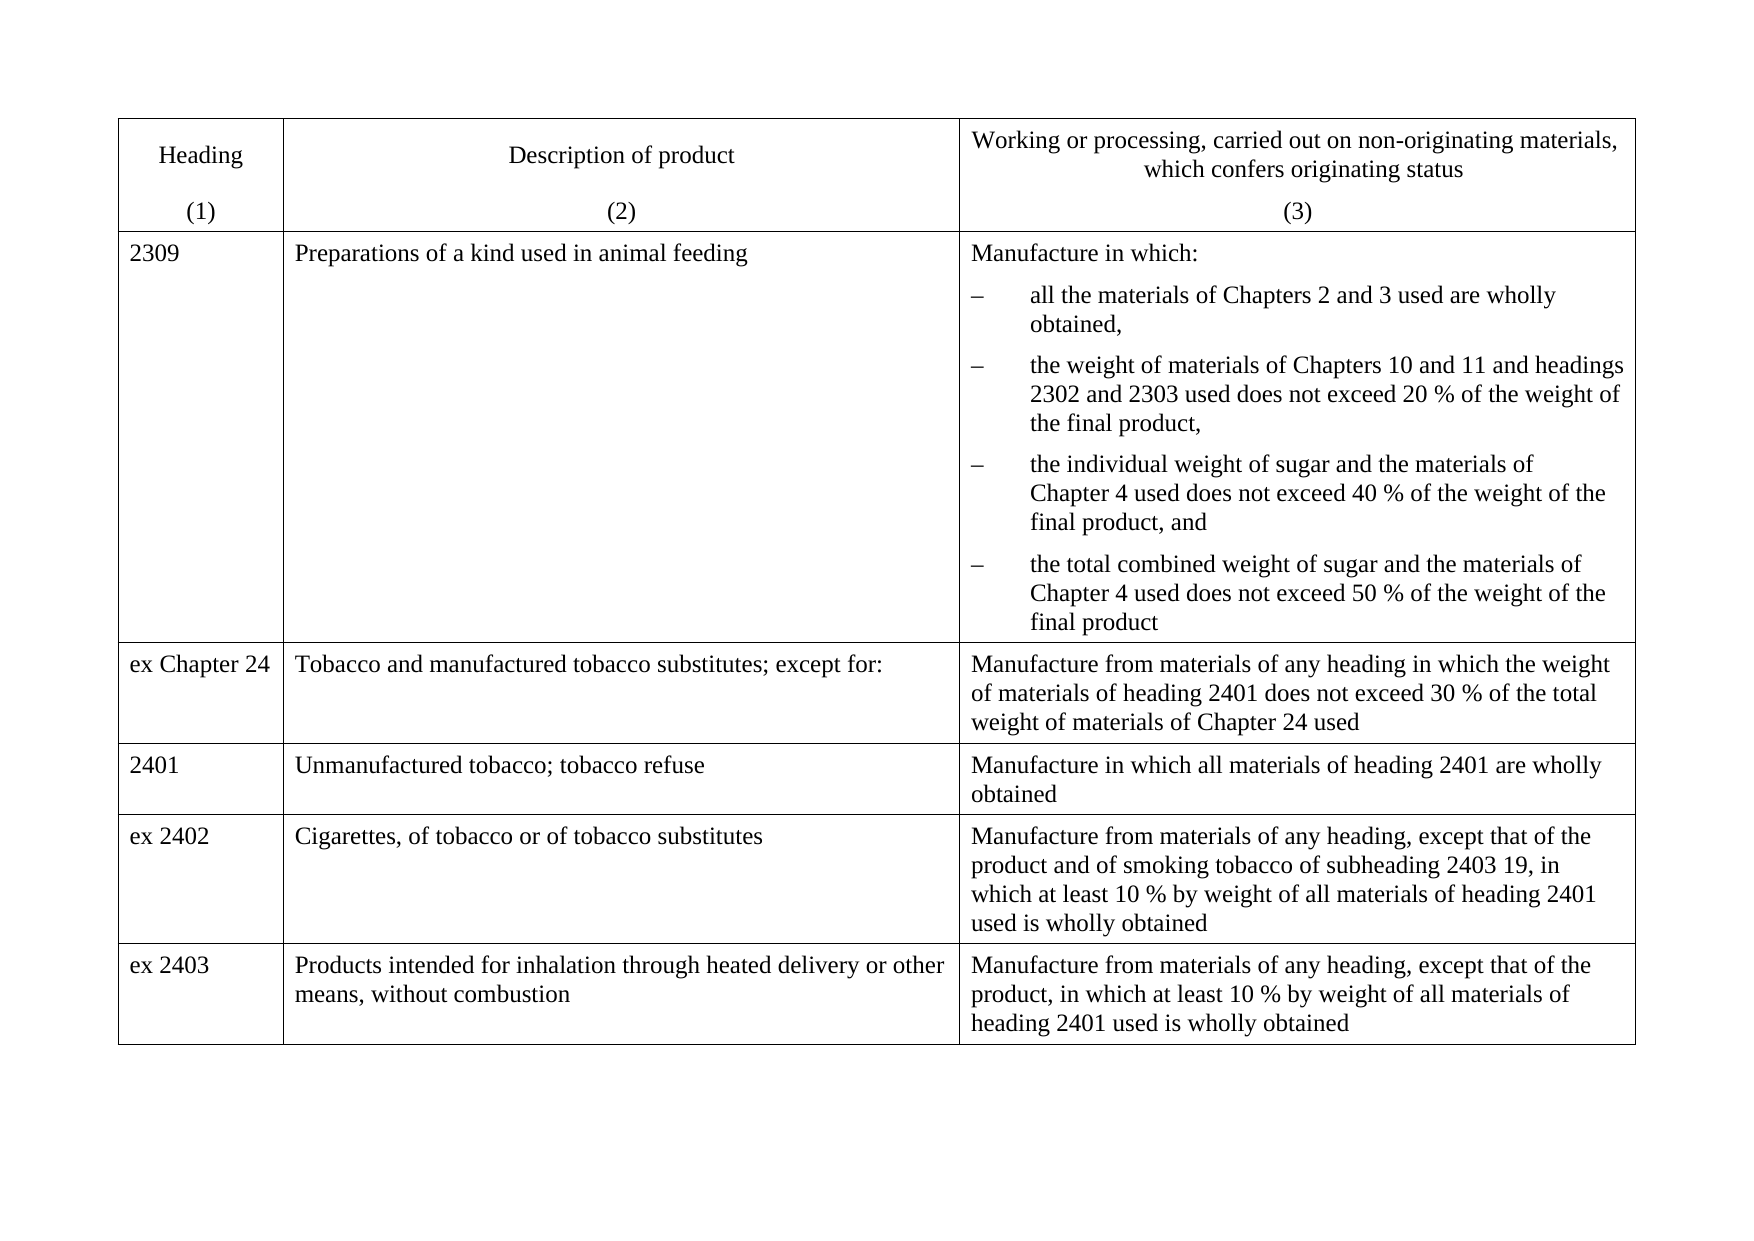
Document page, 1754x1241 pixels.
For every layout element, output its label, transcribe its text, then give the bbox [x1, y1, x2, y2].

table_cell Manufacture from materials of any heading, except that of the product, in which at least 10 % by weight of all materials of heading 2401 used is wholly obtained [960, 944, 1635, 1044]
table_cell Cigarettes, of tobacco or of tobacco substitutes [284, 815, 959, 943]
table_cell ex 2403 [119, 944, 283, 1044]
table_cell (1) [119, 190, 283, 231]
table_header Working or processing, carried out on non‑originating materials, which confers originating status [960, 119, 1635, 189]
table_cell Tobacco and manufactured tobacco substitutes; except for: [284, 643, 959, 742]
table_cell ex 2402 [119, 815, 283, 943]
table_cell ex Chapter 24 [119, 643, 283, 742]
table_cell Unmanufactured tobacco; tobacco refuse [284, 744, 959, 814]
table_cell Manufacture in which all materials of heading 2401 are wholly obtained [960, 744, 1635, 814]
table_cell 2309 [119, 232, 283, 642]
table_header Description of product [284, 119, 959, 189]
table_cell (2) [284, 190, 959, 231]
table_cell (3) [960, 190, 1635, 231]
table_cell Manufacture from materials of any heading, except that of the product and of smoking tobacco of subheading 2403 19, in which at least 10 % by weight of all materials of heading 2401 used is wholly obtained [960, 815, 1635, 943]
table_cell Manufacture from materials of any heading in which the weight of materials of heading 2401 does not exceed 30 % of the total weight of materials of Chapter 24 used [960, 643, 1635, 742]
table_cell 2401 [119, 744, 283, 814]
table_cell Products intended for inhalation through heated delivery or other means, without combustion [284, 944, 959, 1044]
table_cell Manufacture in which: – all the materials of Chapters 2 and 3 used are wholly obtained, – the weight of materials of Chapters 10 and 11 and headings 2302 and 2303 used does not exceed 20 % of the weight of the final product, – the individual weight of sugar and the materials of Chapter 4 used does not exceed 40 % of the weight of the final product, and – the total combined weight of sugar and the materials of Chapter 4 used does not exceed 50 % of the weight of the final product [960, 232, 1635, 642]
table_cell Preparations of a kind used in animal feeding [284, 232, 959, 642]
table_header Heading [119, 119, 283, 189]
